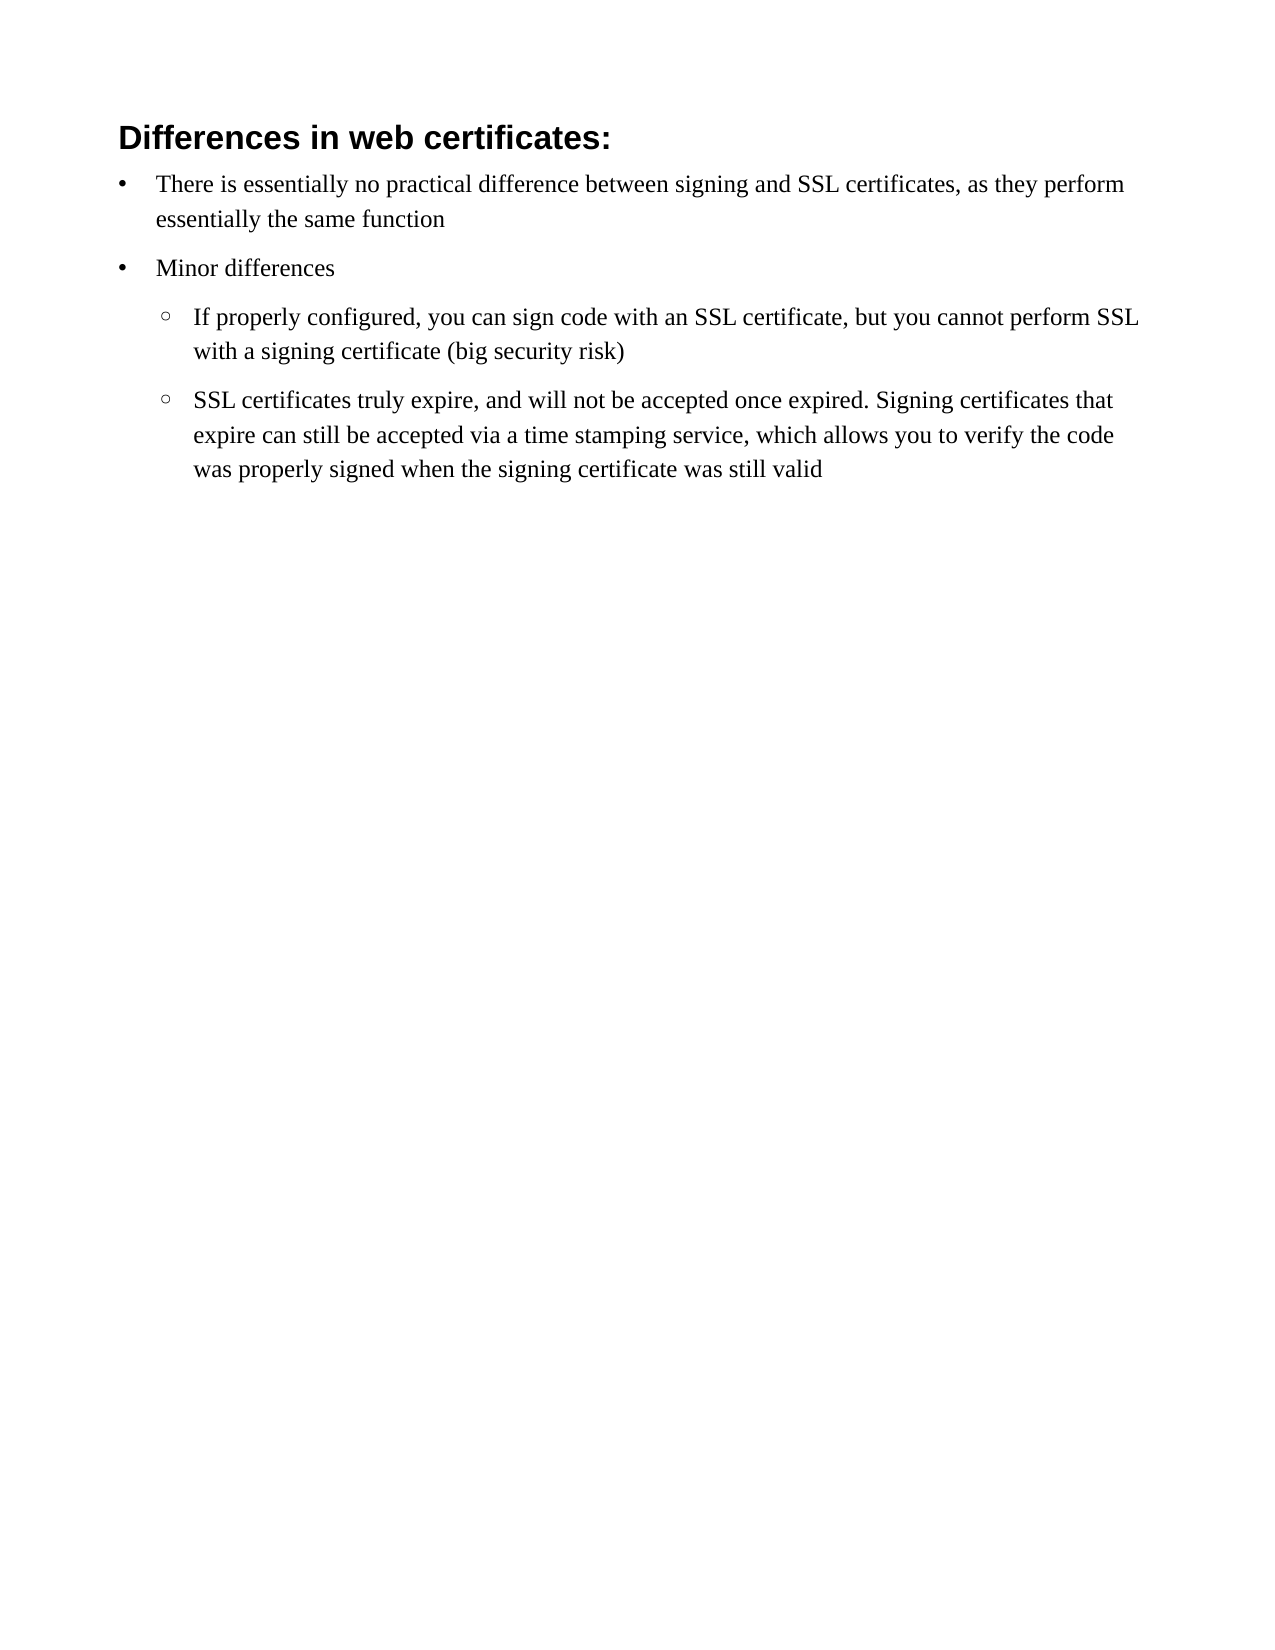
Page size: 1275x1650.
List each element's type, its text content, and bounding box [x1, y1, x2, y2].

list If properly configured, you can sign code with an SSL certificate, but you cannot perform SSL with a signing certificate (big security risk) [156, 302, 1157, 365]
list SSL certificates truly expire, and will not be accepted once expired. Signing certificates that expire can still be accepted via a time stamping service, which allows you to verify the code was properly signed when the signing certificate was still valid [156, 385, 1157, 483]
list Minor differences [118, 253, 1157, 282]
list There is essentially no practical difference between signing and SSL certificates, as they perform essentially the same function [118, 169, 1157, 232]
subtitle Differences in web certificates: [118, 118, 1157, 157]
